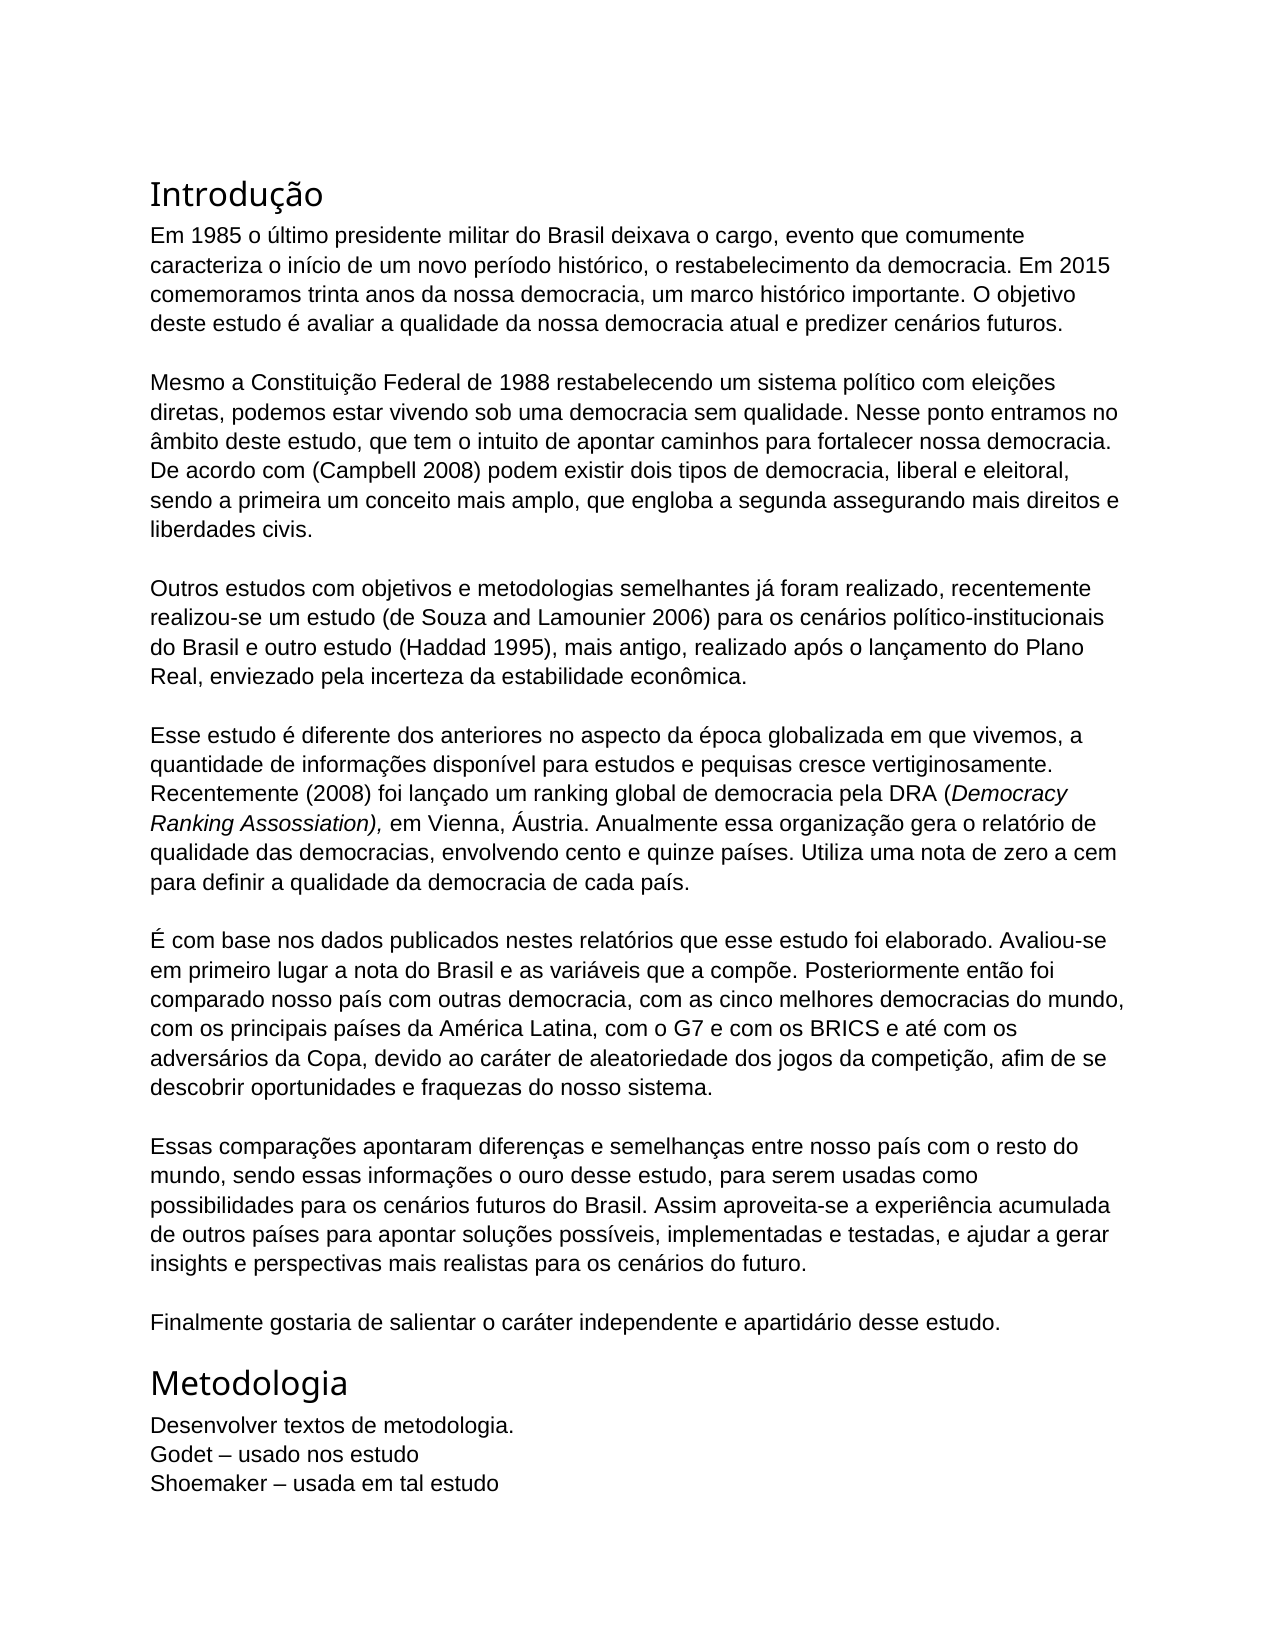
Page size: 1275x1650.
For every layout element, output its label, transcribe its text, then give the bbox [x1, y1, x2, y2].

text Desenvolver textos de metodologia. [150, 1412, 1125, 1438]
text Essas comparações apontaram diferenças e semelhanças entre nosso país com o resto do mundo, sendo essas informações o ouro desse estudo, para serem usadas como possibilidades para os cenários futuros do Brasil. Assim aproveita-se a experiência acumulada de outros países para apontar soluções possíveis, implementadas e testadas, e ajudar a gerar insights e perspectivas mais realistas para os cenários do futuro. [150, 1134, 1125, 1277]
text Finalmente gostaria de salientar o caráter independente e apartidário desse estudo. [150, 1310, 1125, 1336]
text Mesmo a Constituição Federal de 1988 restabelecendo um sistema político com eleições diretas, podemos estar vivendo sob uma democracia sem qualidade. Nesse ponto entramos no âmbito deste estudo, que tem o intuito de apontar caminhos para fortalecer nossa democracia. De acordo com (Campbell 2008) podem existir dois tipos de democracia, liberal e eleitoral, sendo a primeira um conceito mais amplo, que engloba a segunda assegurando mais direitos e liberdades civis. [150, 370, 1125, 542]
text Godet – usado nos estudo [150, 1442, 1125, 1467]
text Esse estudo é diferente dos anteriores no aspecto da época globalizada em que vivemos, a quantidade de informações disponível para estudos e pequisas cresce vertiginosamente. Recentemente (2008) foi lançado um ranking global de democracia pela DRA (Democracy Ranking Assossiation), em Vienna, Áustria. Anualmente essa organização gera o relatório de qualidade das democracias, envolvendo cento e quinze países. Utiliza uma nota de zero a cem para definir a qualidade da democracia de cada país. [150, 722, 1125, 895]
subtitle Introdução [150, 171, 1125, 216]
subtitle Metodologia [150, 1360, 1125, 1406]
text Em 1985 o último presidente militar do Brasil deixava o cargo, evento que comumente caracteriza o início de um novo período histórico, o restabelecimento da democracia. Em 2015 comemoramos trinta anos da nossa democracia, um marco histórico importante. O objetivo deste estudo é avaliar a qualidade da nossa democracia atual e predizer cenários futuros. [150, 223, 1125, 337]
text Shoemaker – usada em tal estudo [150, 1471, 1125, 1497]
text Outros estudos com objetivos e metodologias semelhantes já foram realizado, recentemente realizou-se um estudo (de Souza and Lamounier 2006) para os cenários político-institucionais do Brasil e outro estudo (Haddad 1995), mais antigo, realizado após o lançamento do Plano Real, enviezado pela incerteza da estabilidade econômica. [150, 576, 1125, 689]
text É com base nos dados publicados nestes relatórios que esse estudo foi elaborado. Avaliou-se em primeiro lugar a nota do Brasil e as variáveis que a compõe. Posteriormente então foi comparado nosso país com outras democracia, com as cinco melhores democracias do mundo, com os principais países da América Latina, com o G7 e com os BRICS e até com os adversários da Copa, devido ao caráter de aleatoriedade dos jogos da competição, afim de se descobrir oportunidades e fraquezas do nosso sistema. [150, 928, 1125, 1101]
